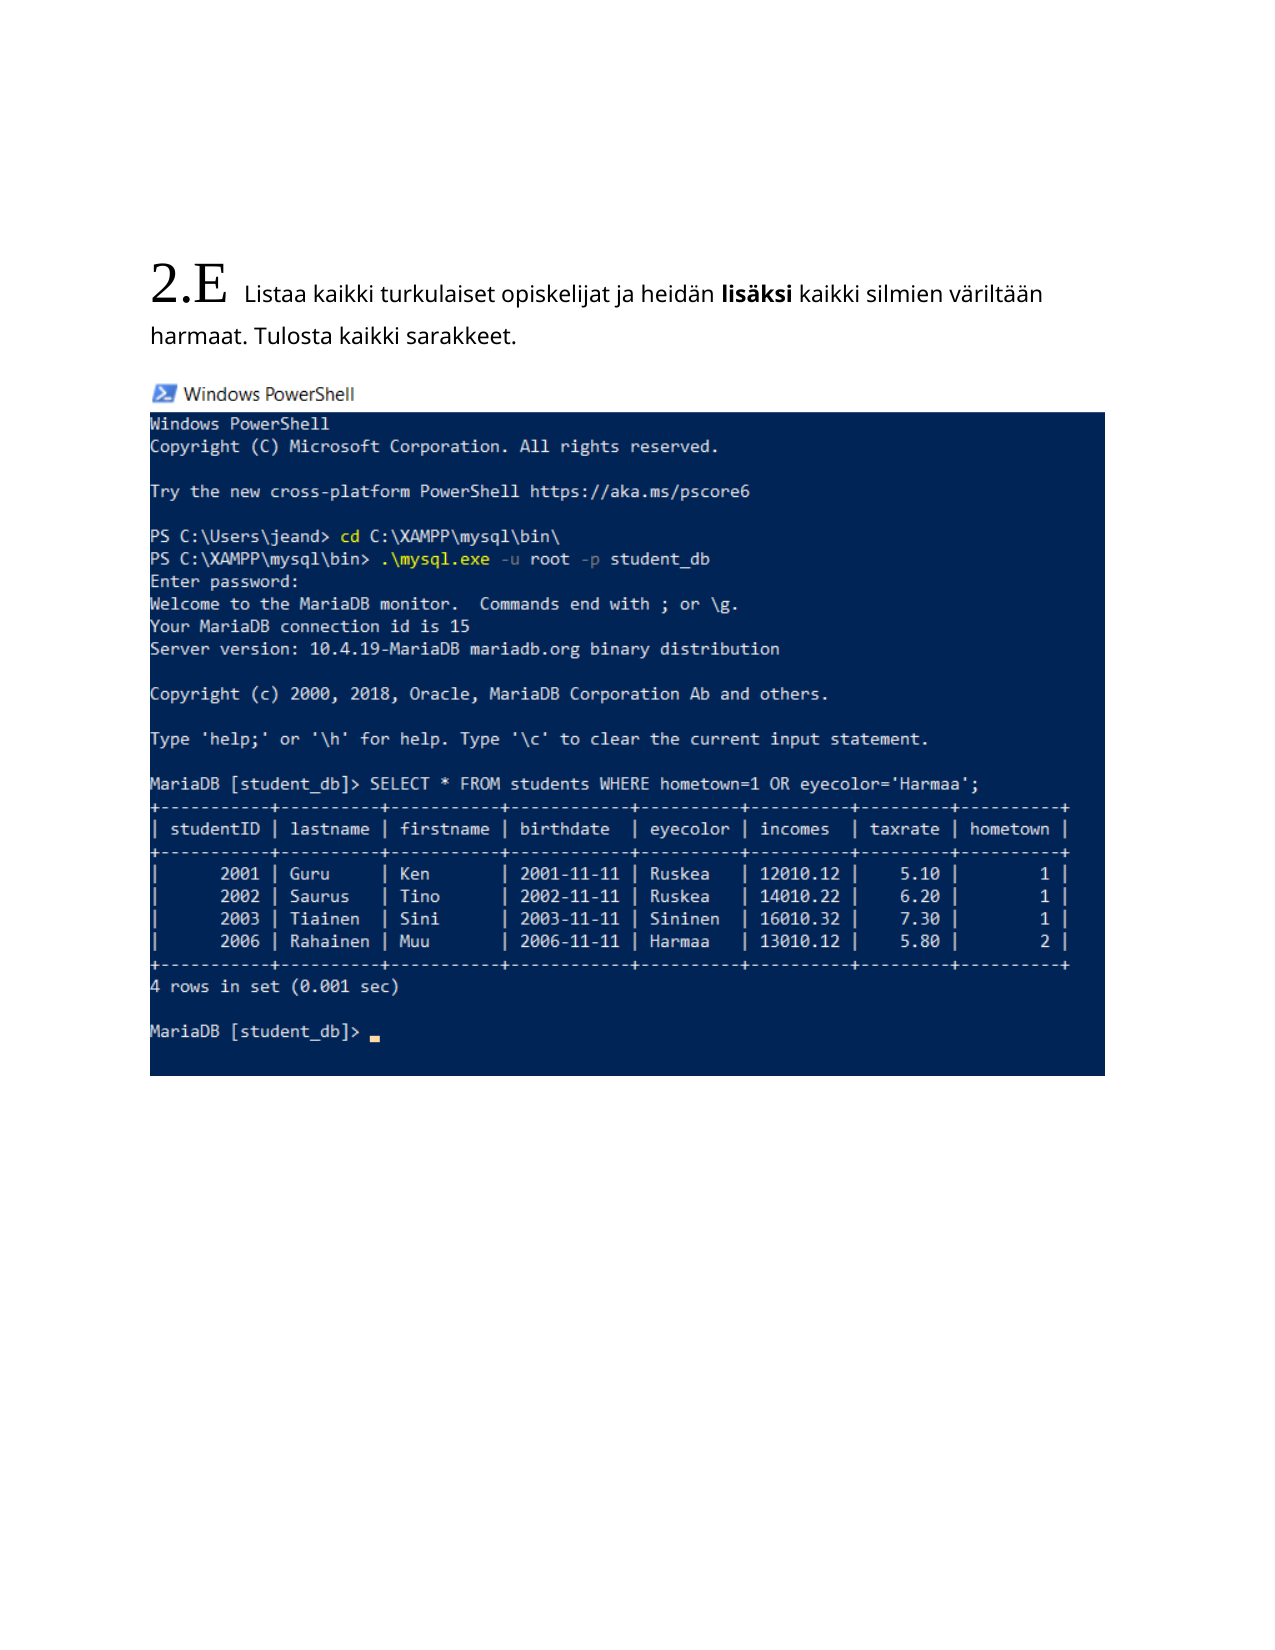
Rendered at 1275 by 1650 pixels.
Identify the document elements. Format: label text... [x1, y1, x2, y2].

text 2.E Listaa kaikki turkulaiset opiskelijat ja heidän lisäksi kaikki silmien väriltään harmaat. Tulosta kaikki sarakkeet. [150, 248, 1125, 351]
